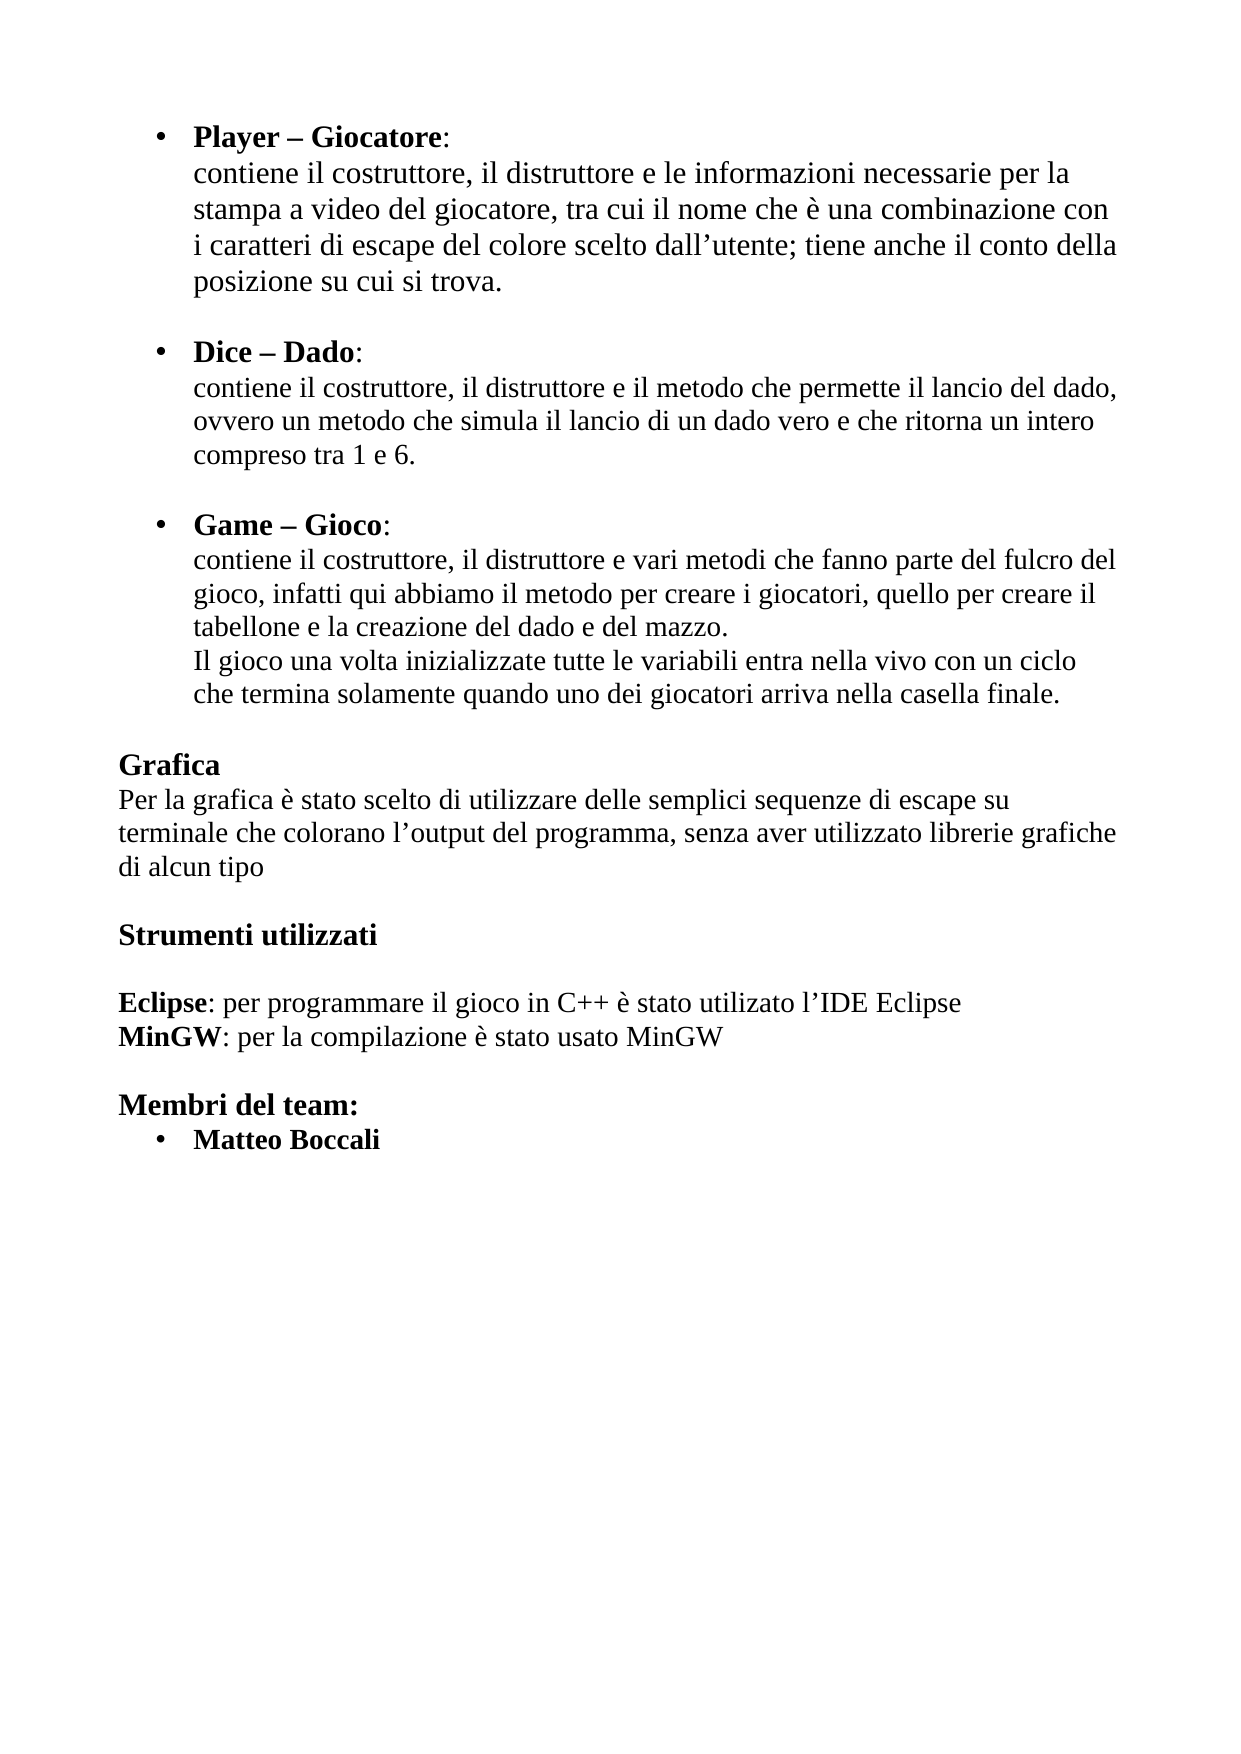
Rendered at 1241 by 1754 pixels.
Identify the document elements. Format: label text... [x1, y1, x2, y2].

text MinGW: per la compilazione è stato usato MinGW [118, 1019, 1122, 1052]
list contiene il costruttore, il distruttore e le informazioni necessarie per la stampa a video del giocatore, tra cui il nome che è una combinazione con i caratteri di escape del colore scelto dall’utente; tiene anche il conto della posizione su cui si trova. [156, 154, 1122, 298]
text Membri del team: [118, 1086, 1122, 1122]
list Player – Giocatore: [156, 118, 1122, 154]
text Grafica [118, 746, 1122, 782]
text Per la grafica è stato scelto di utilizzare delle semplici sequenze di escape su terminale che colorano l’output del programma, senza aver utilizzato librerie grafiche di alcun tipo [118, 782, 1122, 882]
list Matteo Boccali [156, 1122, 1122, 1156]
list contiene il costruttore, il distruttore e vari metodi che fanno parte del fulcro del gioco, infatti qui abbiamo il metodo per creare i giocatori, quello per creare il tabellone e la creazione del dado e del mazzo. [156, 542, 1122, 643]
list Game – Gioco: [156, 506, 1122, 542]
list Il gioco una volta inizializzate tutte le variabili entra nella vivo con un ciclo che termina solamente quando uno dei giocatori arriva nella casella finale. [156, 643, 1122, 710]
list Dice – Dado: [156, 334, 1122, 370]
text Eclipse: per programmare il gioco in C++ è stato utilizato l’IDE Eclipse [118, 985, 1122, 1019]
text Strumenti utilizzati [118, 916, 1122, 952]
list contiene il costruttore, il distruttore e il metodo che permette il lancio del dado, ovvero un metodo che simula il lancio di un dado vero e che ritorna un intero compreso tra 1 e 6. [156, 370, 1122, 470]
